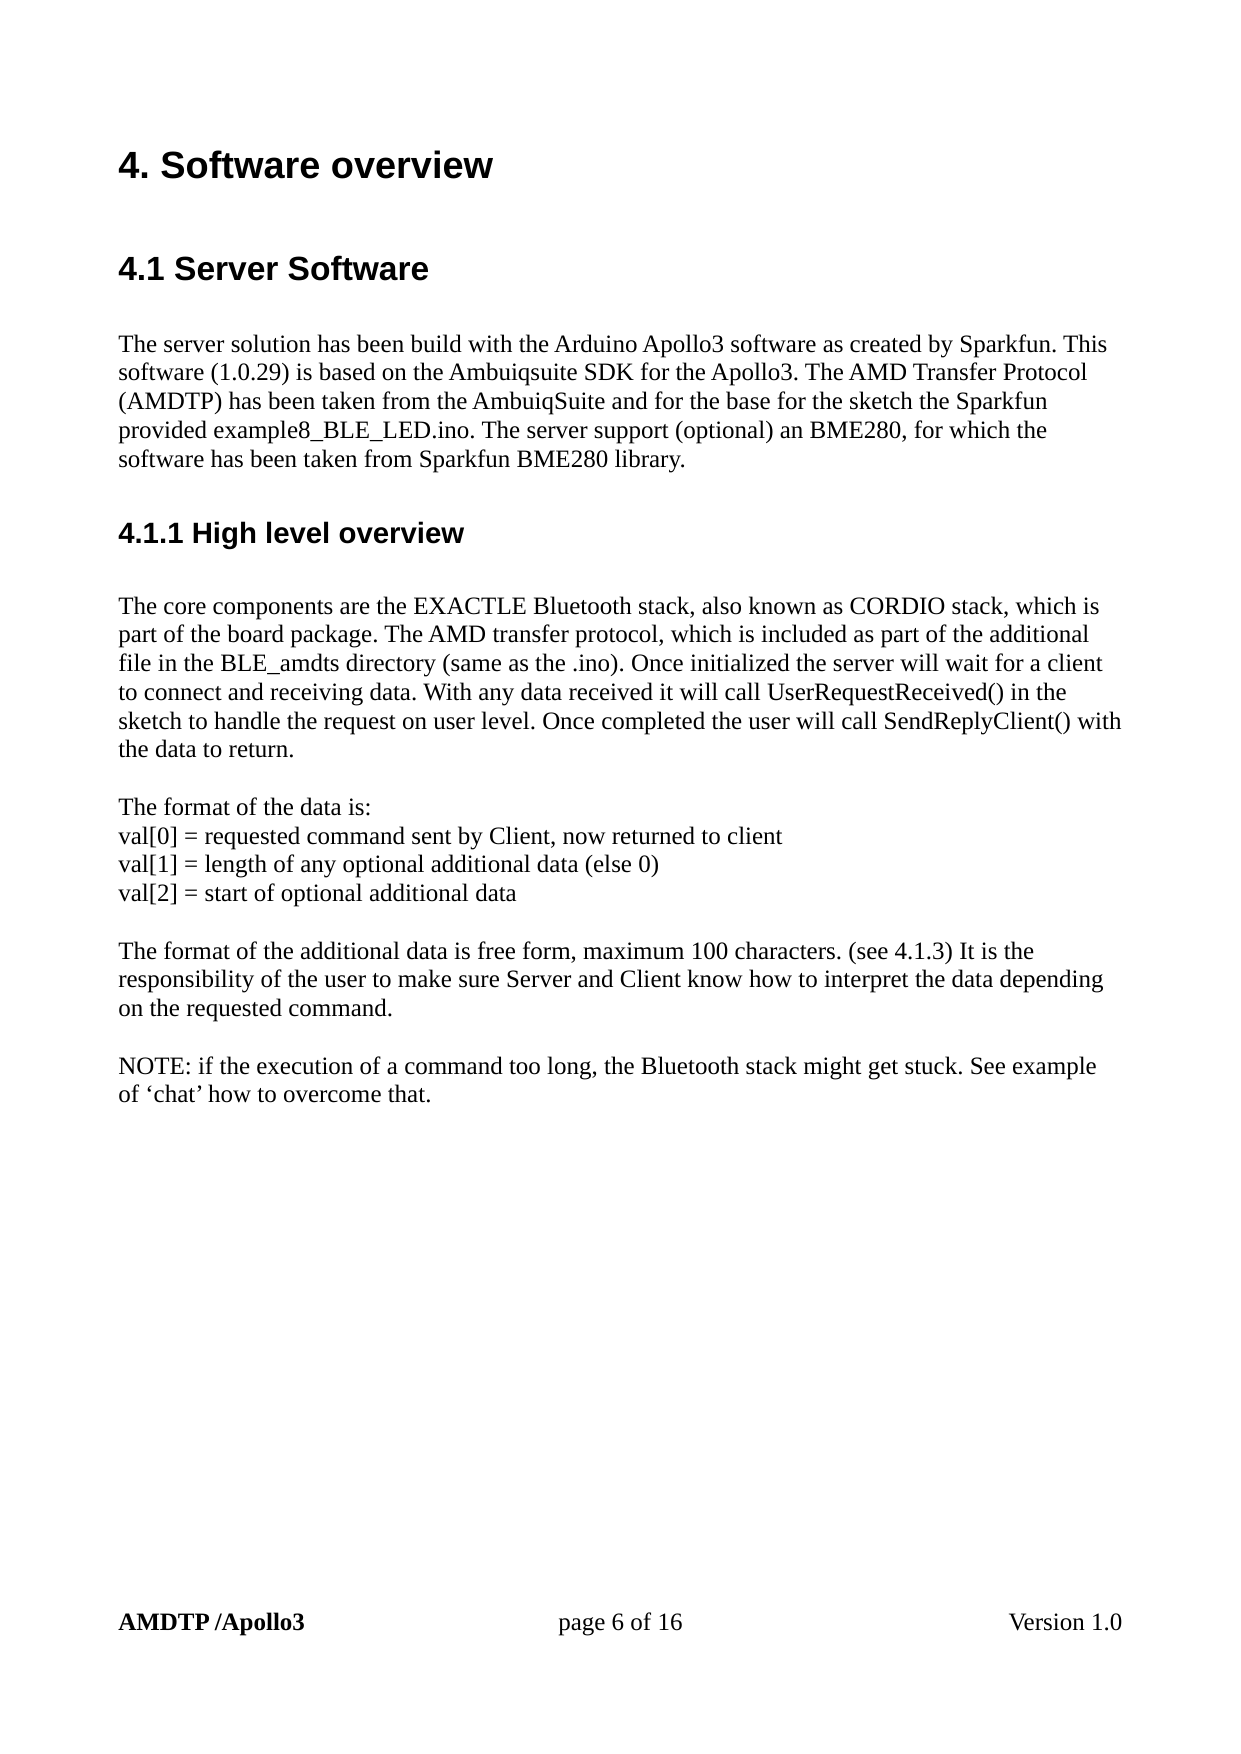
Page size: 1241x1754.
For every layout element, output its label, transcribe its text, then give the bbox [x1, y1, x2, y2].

text The format of the additional data is free form, maximum 100 characters. (see 4.1.3) It is the responsibility of the user to make sure Server and Client know how to interpret the data depending on the requested command. [118, 936, 1122, 1022]
subtitle 4.1.1 High level overview [118, 516, 1122, 549]
text The server solution has been build with the Arduino Apollo3 software as created by Sparkfun. This software (1.0.29) is based on the Ambuiqsuite SDK for the Apollo3. The AMD Transfer Protocol (AMDTP) has been taken from the AmbuiqSuite and for the base for the sketch the Sparkfun provided example8_BLE_LED.ino. The server support (optional) an BME280, for which the software has been taken from Sparkfun BME280 library. [118, 329, 1122, 472]
text The format of the data is: [118, 792, 1122, 821]
text The core components are the EXACTLE Bluetooth stack, also known as CORDIO stack, which is part of the board package. The AMD transfer protocol, which is included as part of the additional file in the BLE_amdts directory (same as the .ino). Once initialized the server will wait for a client to connect and receiving data. With any data received it will call UserRequestReceived() in the sketch to handle the request on user level. Once completed the user will call SendReplyClient() with the data to return. [118, 591, 1122, 763]
text NOTE: if the execution of a command too long, the Bluetooth stack might get stuck. See example of ‘chat’ how to overcome that. [118, 1051, 1122, 1108]
text val[2] = start of optional additional data [118, 878, 1122, 907]
text val[1] = length of any optional additional data (else 0) [118, 849, 1122, 878]
subtitle 4.1 Server Software [118, 249, 1122, 287]
subtitle 4. Software overview [118, 143, 1122, 187]
text val[0] = requested command sent by Client, now returned to client [118, 821, 1122, 849]
